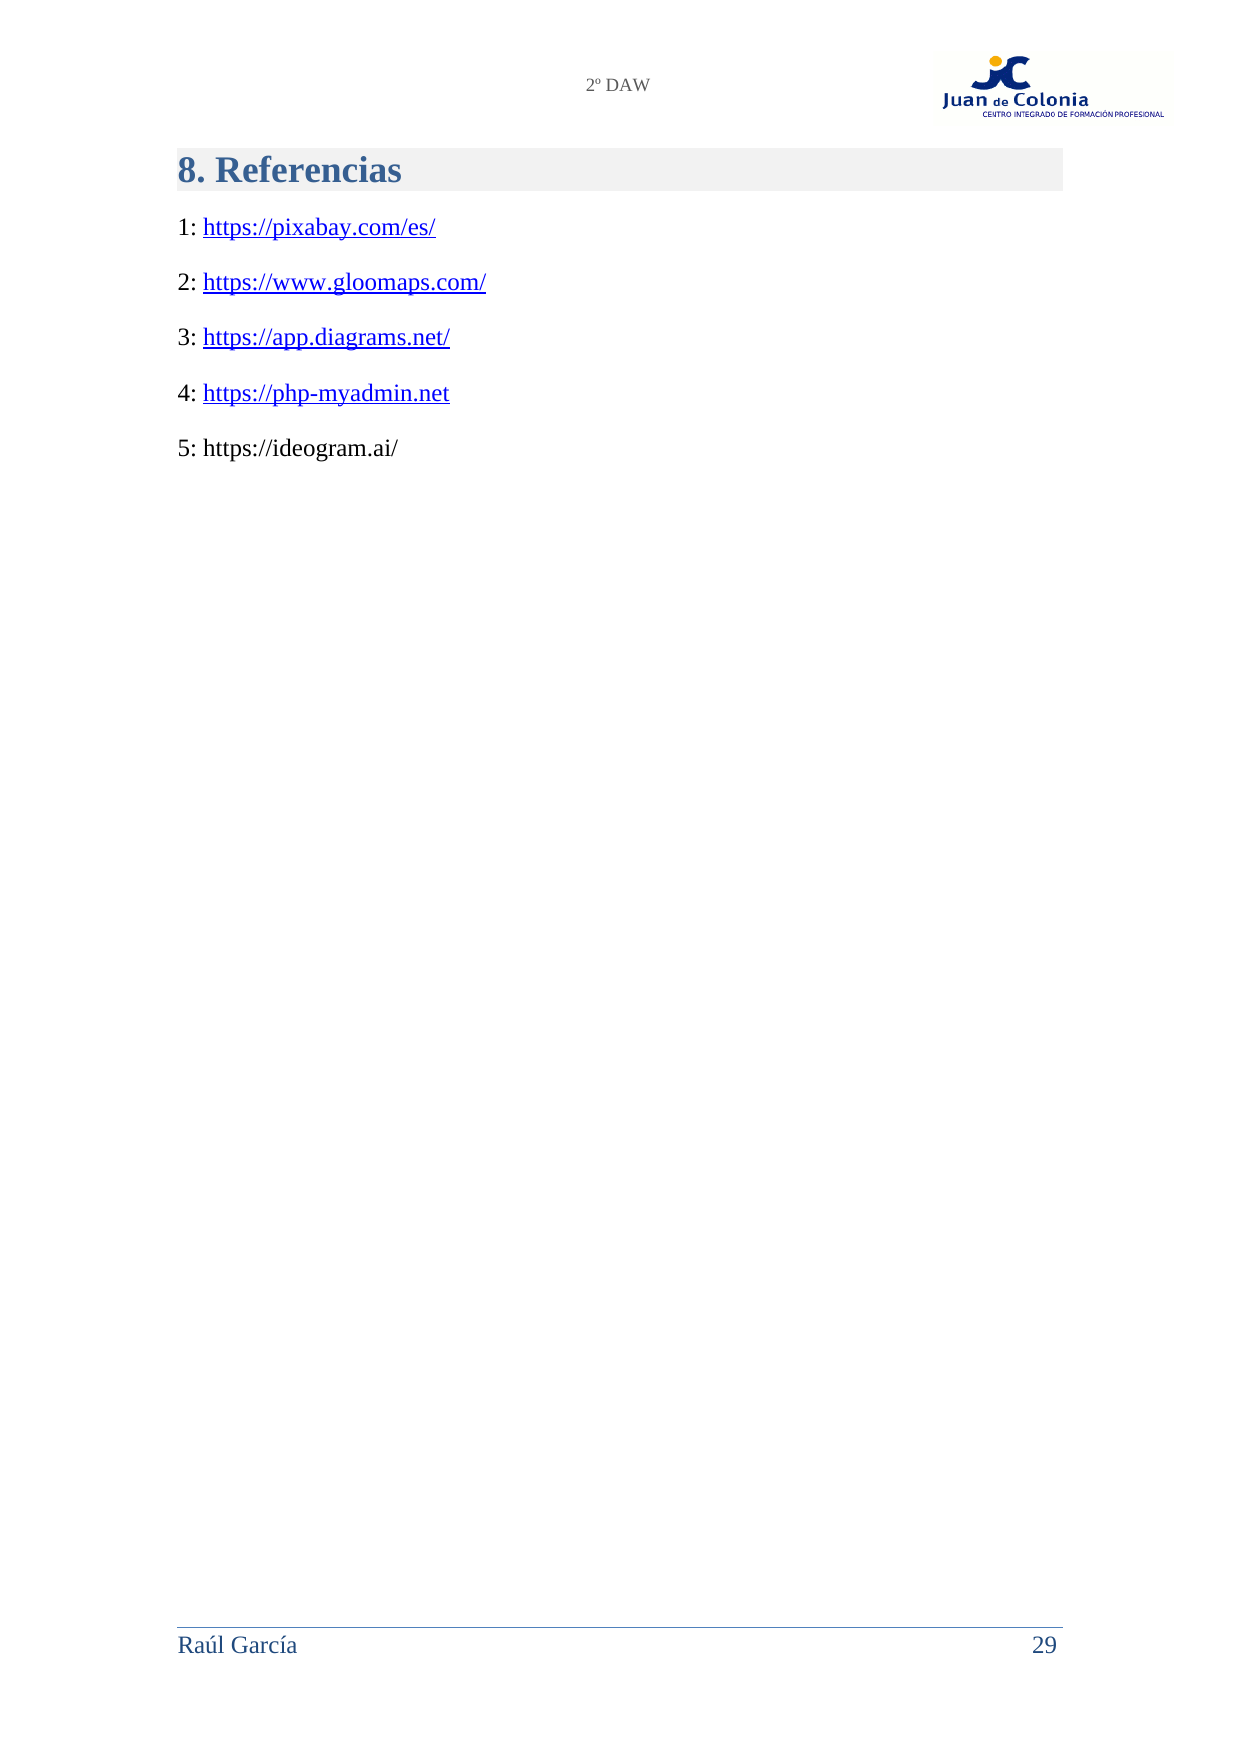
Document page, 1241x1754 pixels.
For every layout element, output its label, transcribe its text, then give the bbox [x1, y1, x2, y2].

subtitle Referencias [177, 148, 1063, 191]
picture [933, 51, 1175, 126]
text 5: https://ideogram.ai/ [177, 433, 1063, 462]
text 2: https://www.gloomaps.com/ [177, 267, 1063, 296]
text 3: https://app.diagrams.net/ [177, 322, 1063, 351]
text 4: https://php-myadmin.net [177, 378, 1063, 407]
text 1: https://pixabay.com/es/ [177, 212, 1063, 241]
